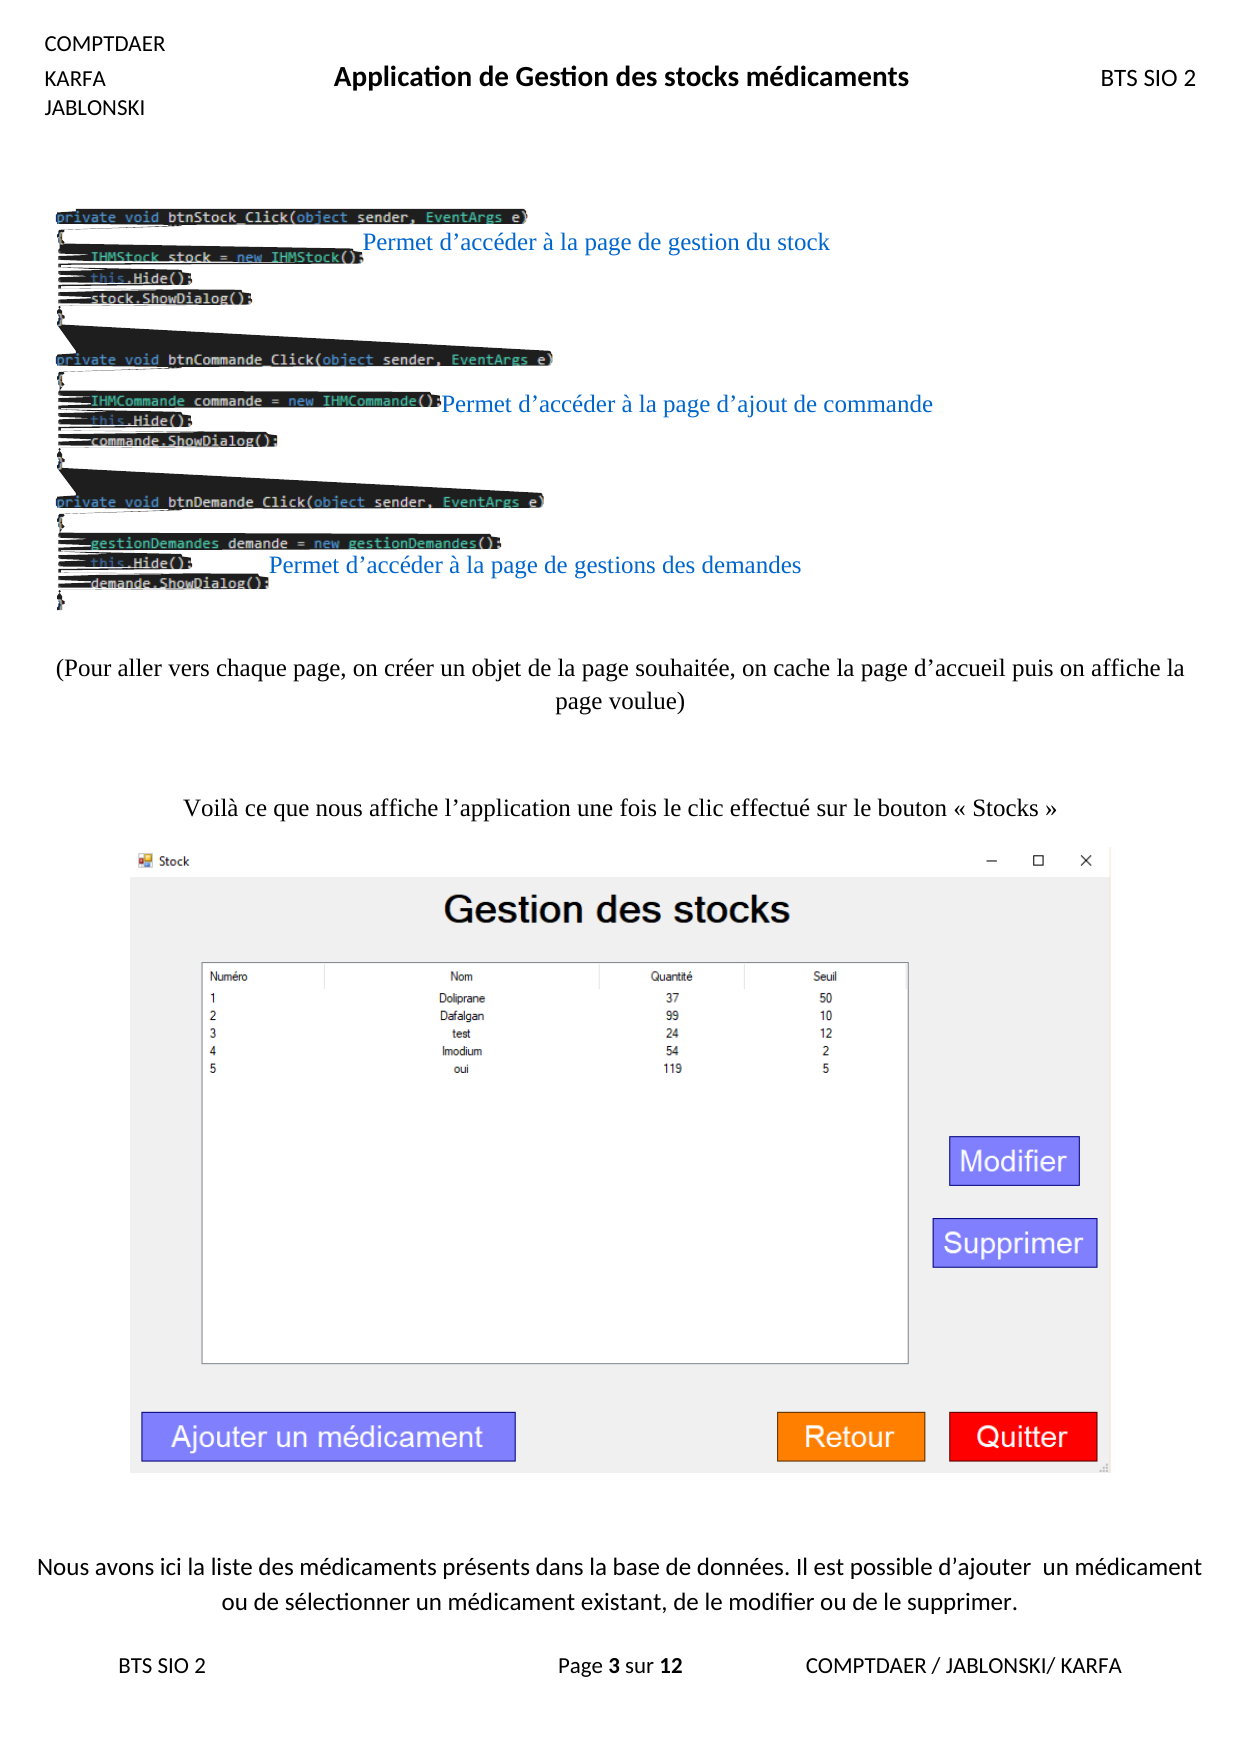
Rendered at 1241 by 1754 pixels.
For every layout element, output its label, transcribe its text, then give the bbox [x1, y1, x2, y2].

text (Pour aller vers chaque page, on créer un objet de la page souhaitée, on cache la page d’accueil puis on affiche la page voulue) [29, 653, 1211, 714]
text Permet d’accéder à la page d’ajout de commande [61, 389, 1211, 418]
text Voilà ce que nous affiche l’application une fois le clic effectué sur le bouton « Stocks » [29, 793, 1211, 822]
text Permet d’accéder à la page de gestion du stock [63, 227, 1211, 256]
text [29, 550, 107, 579]
text [29, 389, 92, 418]
text [29, 227, 111, 256]
text Permet d’accéder à la page de gestions des demandes [61, 550, 1211, 579]
text Nous avons ici la liste des médicaments présents dans la base de données. Il est possible d’ajouter un médicament ou de sélectionner un médicament existant, de le modifier ou de le supprimer. [29, 1551, 1211, 1616]
